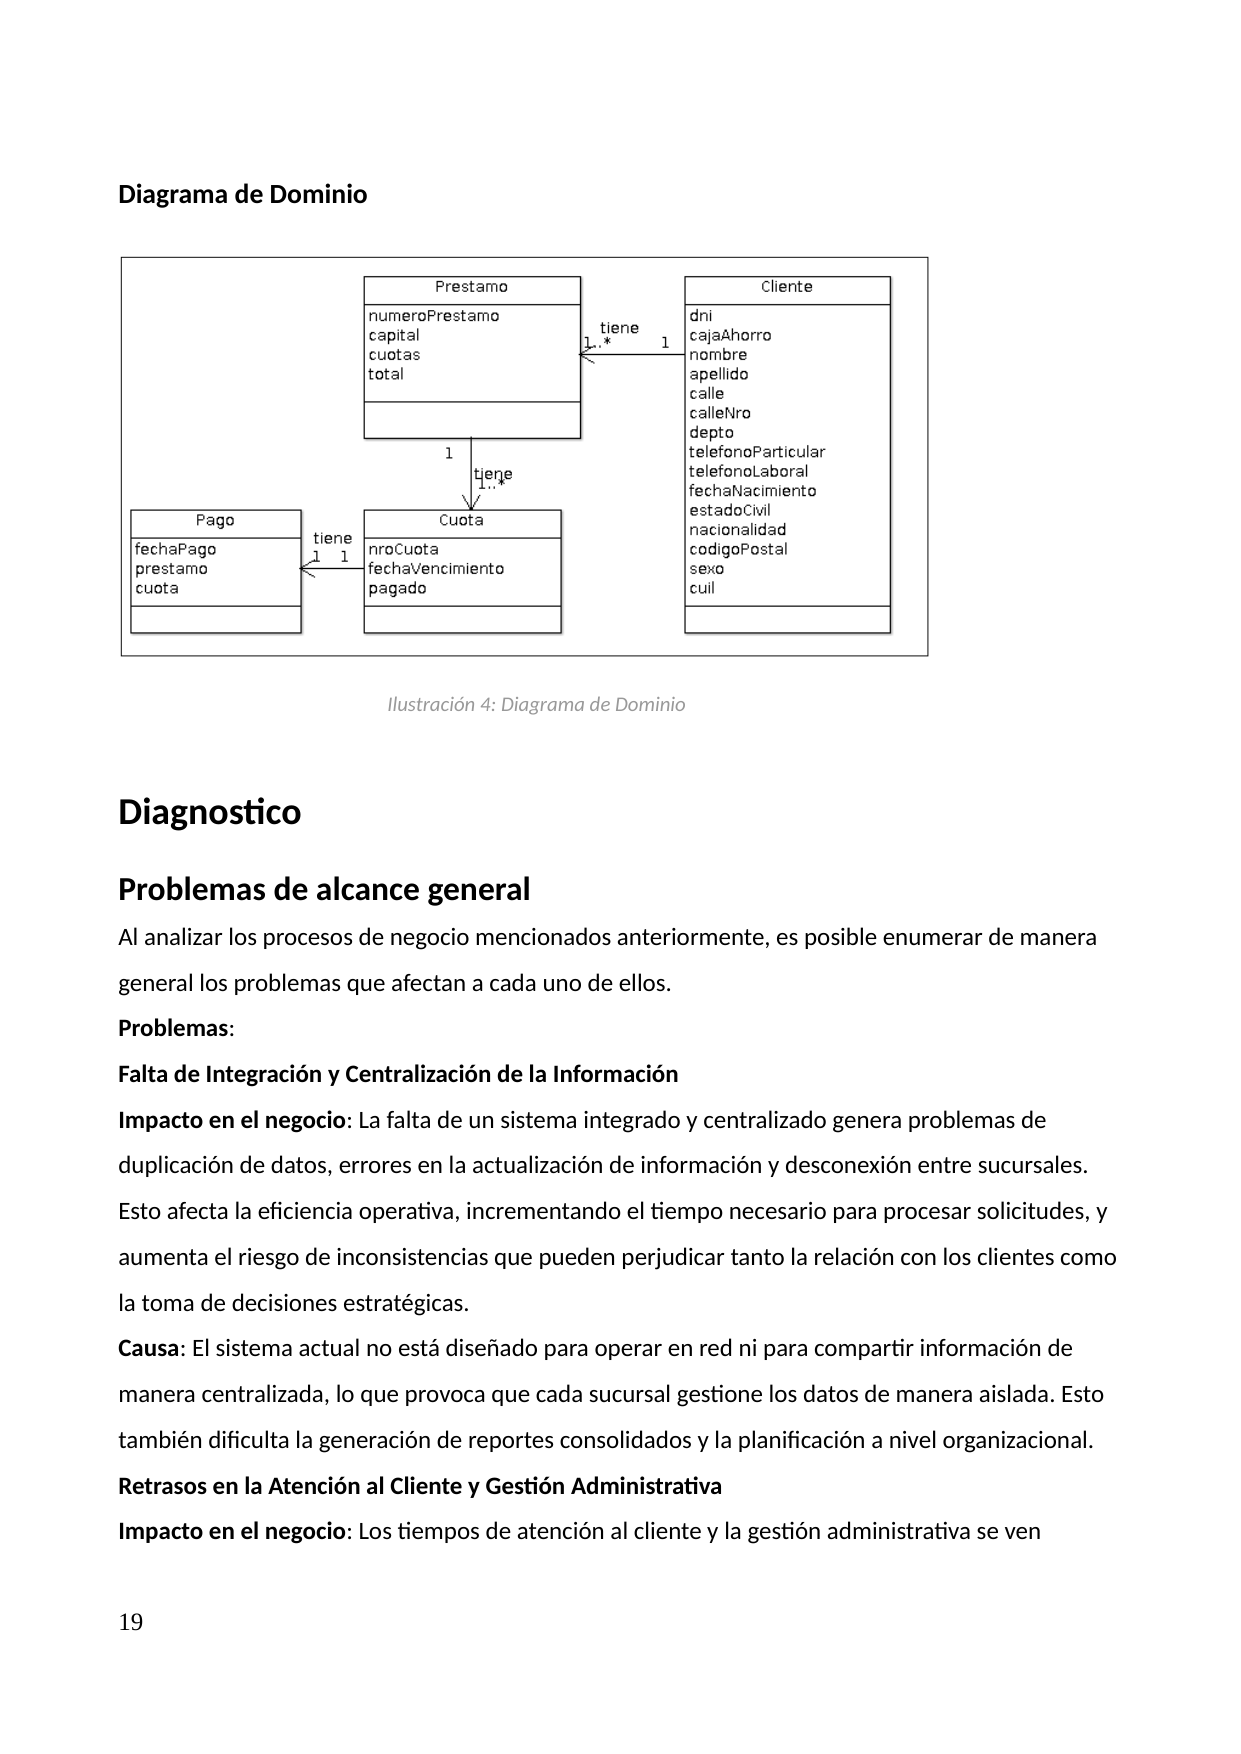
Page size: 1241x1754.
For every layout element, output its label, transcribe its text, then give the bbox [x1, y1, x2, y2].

subtitle Diagrama de Dominio [112, 176, 1122, 751]
text Ilustración 4: Diagrama de Dominio [112, 692, 963, 717]
subtitle Diagnostico [118, 788, 1122, 834]
text Al analizar los procesos de negocio mencionados anteriormente, es posible enumerar de manera general los problemas que afectan a cada uno de ellos. Problemas: Falta de Integración y Centralización de la Información Impacto en el negocio: La falta de un sistema integrado y centralizado genera problemas de duplicación de datos, errores en la actualización de información y desconexión entre sucursales. Esto afecta la eficiencia operativa, incrementando el tiempo necesario para procesar solicitudes, y aumenta el riesgo de inconsistencias que pueden perjudicar tanto la relación con los clientes como la toma de decisiones estratégicas. Causa: El sistema actual no está diseñado para operar en red ni para compartir información de manera centralizada, lo que provoca que cada sucursal gestione los datos de manera aislada. Esto también dificulta la generación de reportes consolidados y la planificación a nivel organizacional. Retrasos en la Atención al Cliente y Gestión Administrativa Impacto en el negocio: Los tiempos de atención al cliente y la gestión administrativa se ven [118, 921, 1122, 1546]
subtitle Problemas de alcance general [118, 868, 1122, 908]
picture [111, 247, 964, 692]
